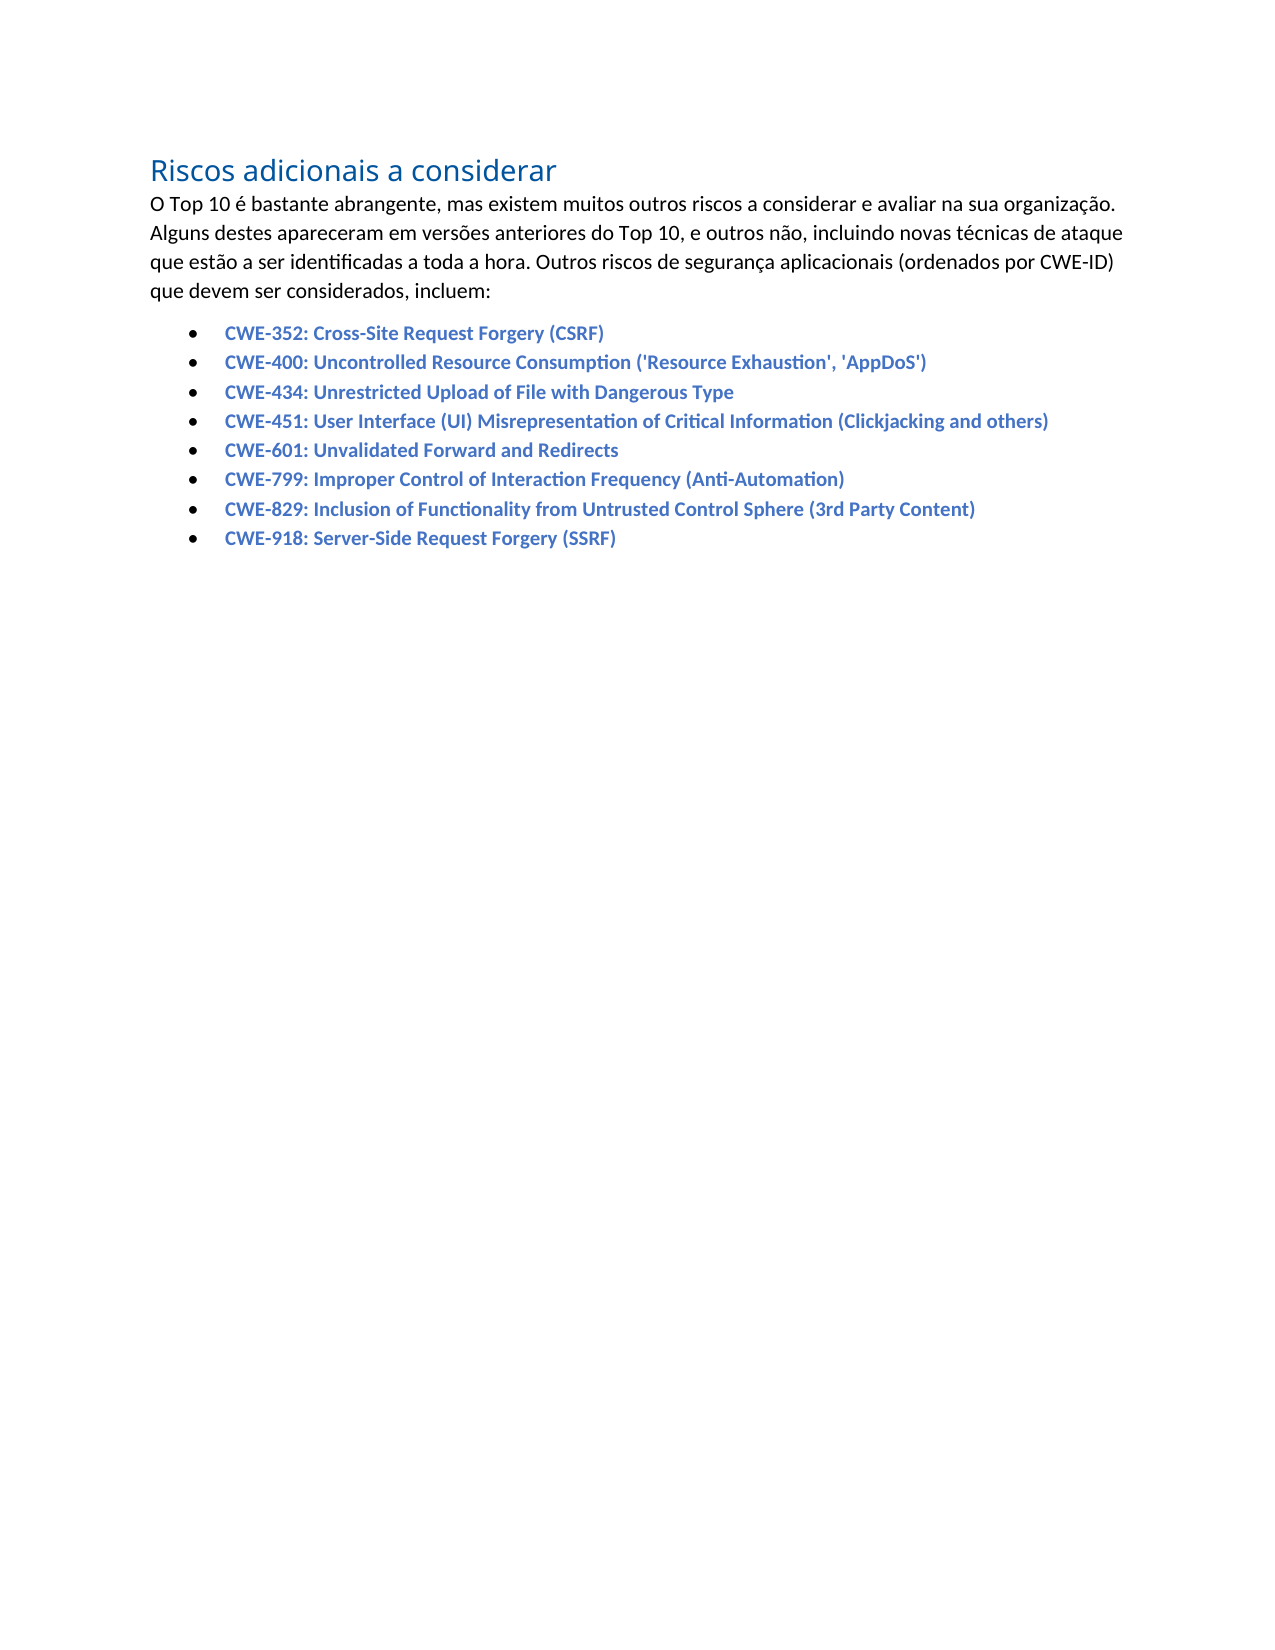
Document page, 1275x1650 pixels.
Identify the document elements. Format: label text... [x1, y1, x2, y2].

list CWE-799: Improper Control of Interaction Frequency (Anti-Automation) [187, 466, 1125, 492]
list CWE-829: Inclusion of Functionality from Untrusted Control Sphere (3rd Party Content) [187, 495, 1125, 522]
text O Top 10 é bastante abrangente, mas existem muitos outros riscos a considerar e avaliar na sua organização. Alguns destes apareceram em versões anteriores do Top 10, e outros não, incluindo novas técnicas de ataque que estão a ser identificadas a toda a hora. Outros riscos de segurança aplicacionais (ordenados por CWE-ID) que devem ser considerados, incluem: [150, 190, 1125, 304]
list CWE-918: Server-Side Request Forgery (SSRF) [187, 524, 1125, 551]
list CWE-400: Uncontrolled Resource Consumption ('Resource Exhaustion', 'AppDoS') [187, 348, 1125, 375]
list CWE-601: Unvalidated Forward and Redirects [187, 436, 1125, 463]
list CWE-352: Cross-Site Request Forgery (CSRF) [187, 319, 1125, 346]
list CWE-451: User Interface (UI) Misrepresentation of Critical Information (Clickjacking and others) [187, 407, 1125, 434]
list CWE-434: Unrestricted Upload of File with Dangerous Type [187, 378, 1125, 404]
subtitle Riscos adicionais a considerar [150, 150, 1125, 190]
